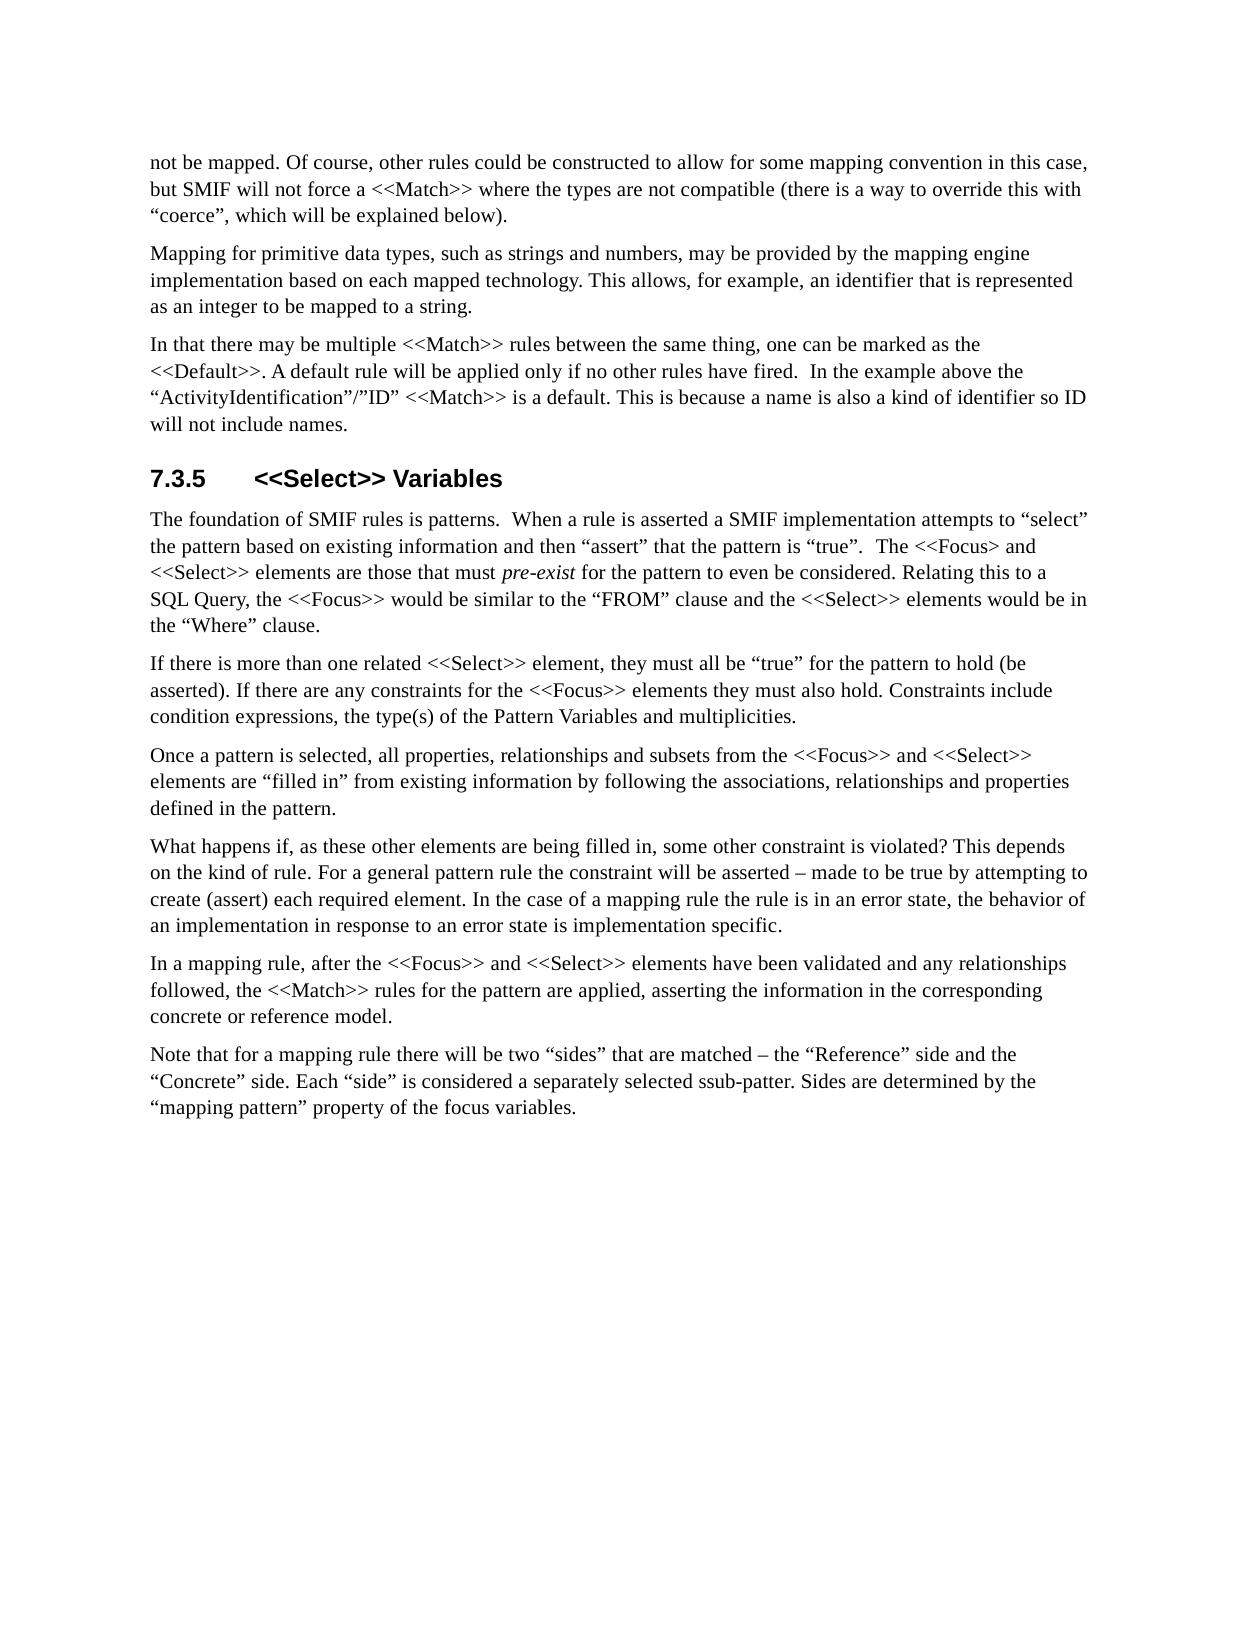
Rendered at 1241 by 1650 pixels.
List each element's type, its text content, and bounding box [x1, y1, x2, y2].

text What happens if, as these other elements are being filled in, some other constraint is violated? This depends on the kind of rule. For a general pattern rule the constraint will be asserted – made to be true by attempting to create (assert) each required element. In the case of a mapping rule the rule is in an error state, the behavior of an implementation in response to an error state is implementation specific. [150, 833, 1090, 937]
text Note that for a mapping rule there will be two “sides” that are matched – the “Reference” side and the “Concrete” side. Each “side” is considered a separately selected ssub-patter. Sides are determined by the “mapping pattern” property of the focus variables. [150, 1042, 1090, 1119]
text not be mapped. Of course, other rules could be constructed to allow for some mapping convention in this case, but SMIF will not force a <<Match>> where the types are not compatible (there is a way to override this with “coerce”, which will be explained below). [150, 150, 1090, 227]
subtitle <<Select>> Variables [150, 463, 1090, 493]
text If there is more than one related <<Select>> element, they must all be “true” for the pattern to hold (be asserted). If there are any constraints for the <<Focus>> elements they must also hold. Constraints include condition expressions, the type(s) of the Pattern Variables and multiplicities. [150, 651, 1090, 728]
text In that there may be multiple <<Match>> rules between the same thing, one can be marked as the <<Default>>. A default rule will be applied only if no other rules have fired. In the example above the “ActivityIdentification”/”ID” <<Match>> is a default. This is because a name is also a kind of identifier so ID will not include names. [150, 332, 1090, 436]
text Once a pattern is selected, all properties, relationships and subsets from the <<Focus>> and <<Select>> elements are “filled in” from existing information by following the associations, relationships and properties defined in the pattern. [150, 742, 1090, 819]
text Mapping for primitive data types, such as strings and numbers, may be provided by the mapping engine implementation based on each mapped technology. This allows, for example, an identifier that is represented as an integer to be mapped to a string. [150, 241, 1090, 318]
text The foundation of SMIF rules is patterns. When a rule is asserted a SMIF implementation attempts to “select” the pattern based on existing information and then “assert” that the pattern is “true”. The <<Focus> and <<Select>> elements are those that must pre-exist for the pattern to even be considered. Relating this to a SQL Query, the <<Focus>> would be similar to the “FROM” clause and the <<Select>> elements would be in the “Where” clause. [150, 507, 1090, 637]
text In a mapping rule, after the <<Focus>> and <<Select>> elements have been validated and any relationships followed, the <<Match>> rules for the pattern are applied, asserting the information in the corresponding concrete or reference model. [150, 951, 1090, 1028]
